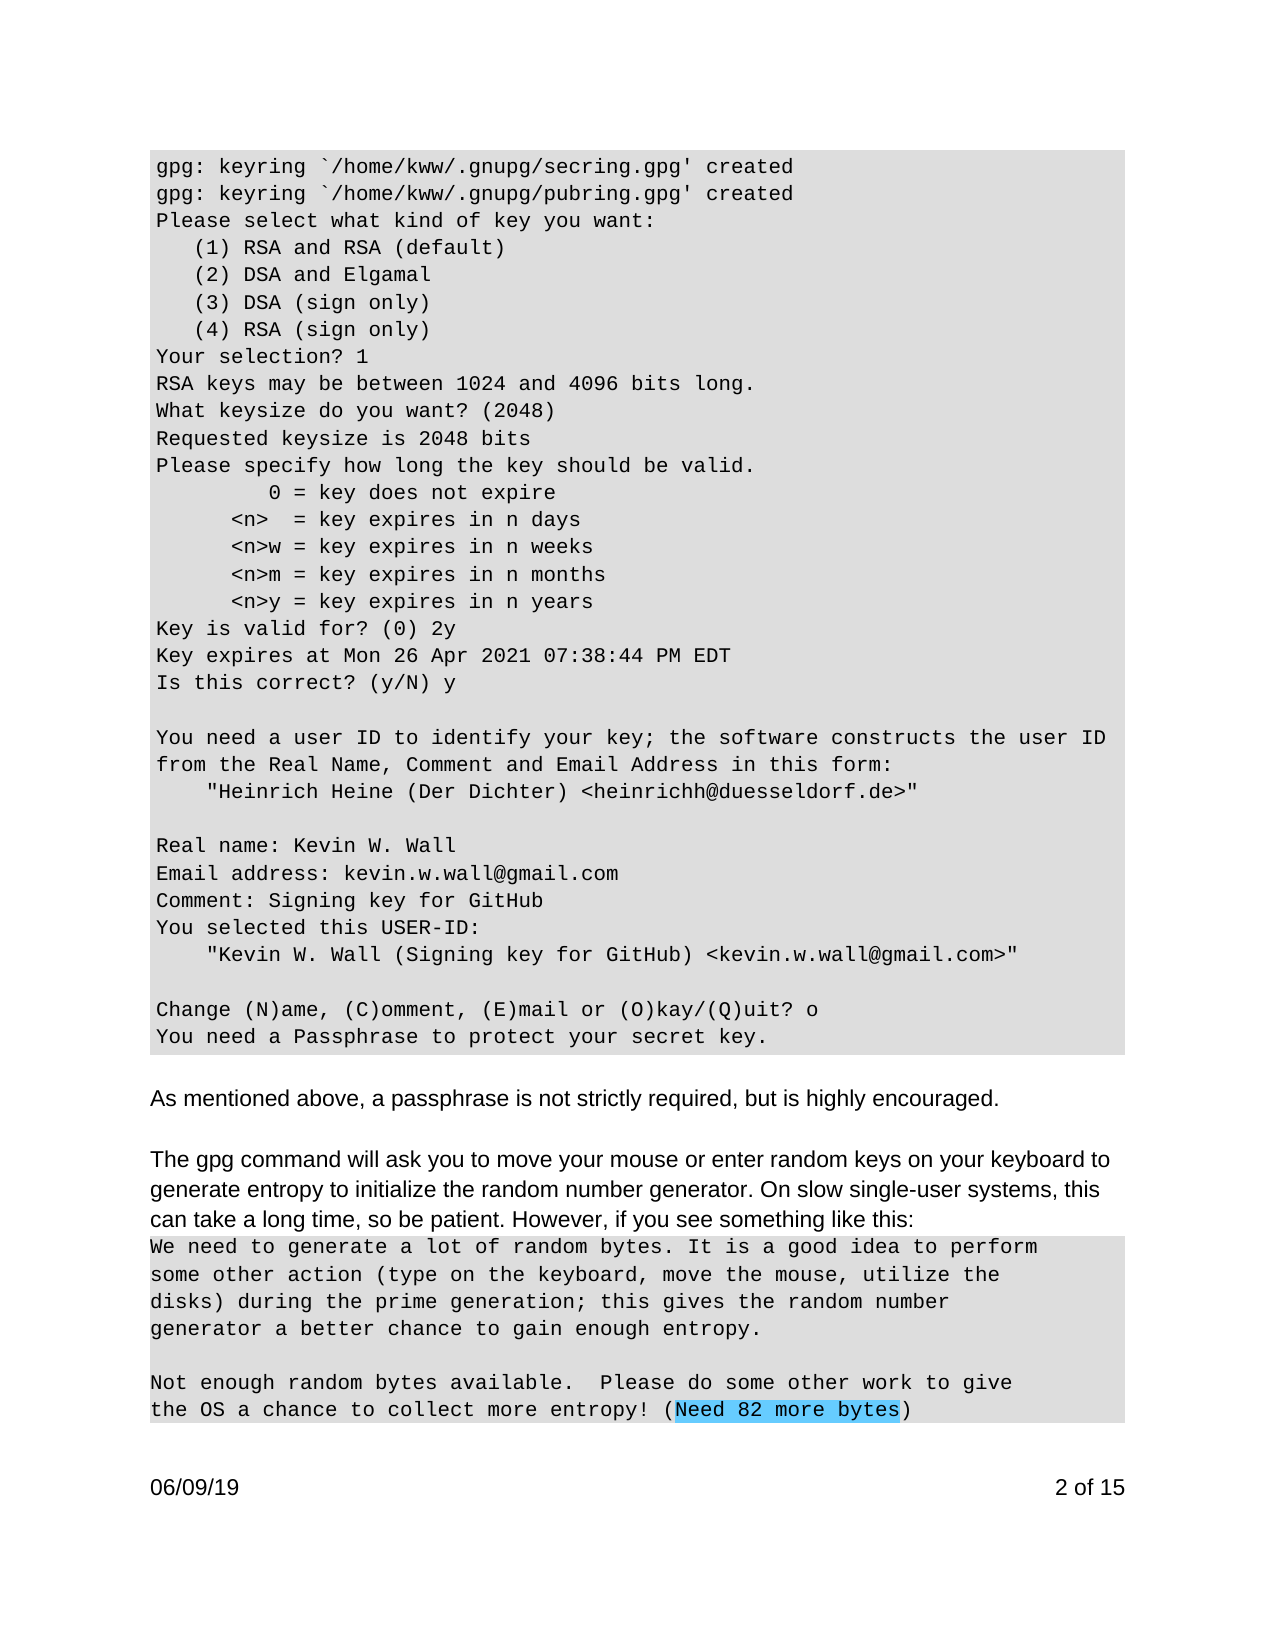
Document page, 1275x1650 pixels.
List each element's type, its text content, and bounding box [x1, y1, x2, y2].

table_header gpg: keyring `/home/kww/.gnupg/secring.gpg' created gpg: keyring `/home/kww/.gnupg/pubring.gpg' created Please select what kind of key you want: (1) RSA and RSA (default) (2) DSA and Elgamal (3) DSA (sign only) (4) RSA (sign only) Your selection? 1 RSA keys may be between 1024 and 4096 bits long. What keysize do you want? (2048) Requested keysize is 2048 bits Please specify how long the key should be valid. 0 = key does not expire <n> = key expires in n days <n>w = key expires in n weeks <n>m = key expires in n months <n>y = key expires in n years Key is valid for? (0) 2y Key expires at Mon 26 Apr 2021 07:38:44 PM EDT Is this correct? (y/N) y You need a user ID to identify your key; the software constructs the user ID from the Real Name, Comment and Email Address in this form: "Heinrich Heine (Der Dichter) <heinrichh@duesseldorf.de>" Real name: Kevin W. Wall Email address: kevin.w.wall@gmail.com Comment: Signing key for GitHub You selected this USER-ID: "Kevin W. Wall (Signing key for GitHub) <kevin.w.wall@gmail.com>" Change (N)ame, (C)omment, (E)mail or (O)kay/(Q)uit? o You need a Passphrase to protect your secret key. [150, 150, 1125, 1055]
text As mentioned above, a passphrase is not strictly required, but is highly encouraged. [150, 1085, 1125, 1112]
text The gpg command will ask you to move your mouse or enter random keys on your keyboard to generate entropy to initialize the random number generator. On slow single-user systems, this can take a long time, so be patient. However, if you see something like this: [150, 1146, 1125, 1232]
table_header We need to generate a lot of random bytes. It is a good idea to perform some other action (type on the keyboard, move the mouse, utilize the disks) during the prime generation; this gives the random number generator a better chance to gain enough entropy. Not enough random bytes available. Please do some other work to give the OS a chance to collect more entropy! (Need 82 more bytes) [150, 1236, 1125, 1423]
